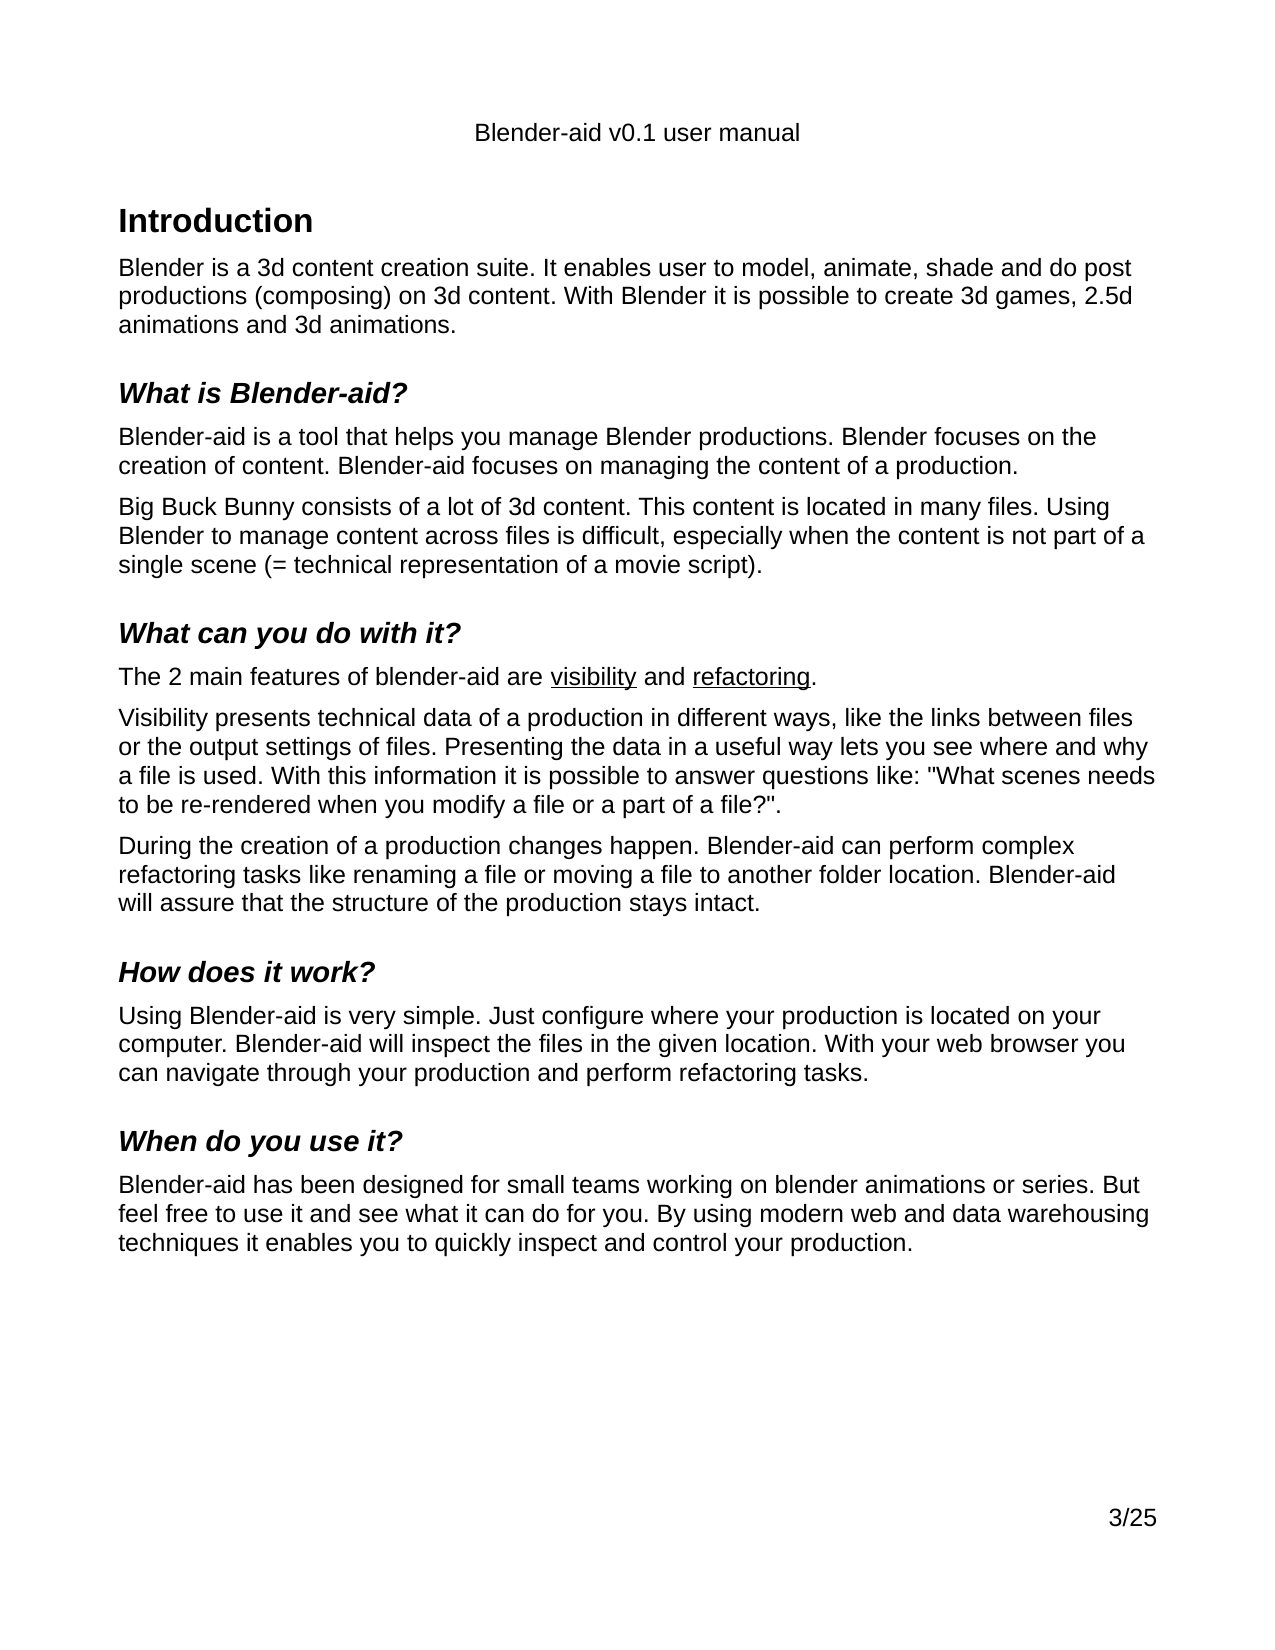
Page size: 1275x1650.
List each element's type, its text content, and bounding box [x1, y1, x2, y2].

subtitle What is Blender-aid? [118, 376, 1157, 410]
subtitle Introduction [118, 201, 1157, 240]
text Blender-aid is a tool that helps you manage Blender productions. Blender focuses on the creation of content. Blender-aid focuses on managing the content of a production. [118, 422, 1157, 480]
subtitle When do you use it? [118, 1124, 1157, 1158]
text Big Buck Bunny consists of a lot of 3d content. This content is located in many files. Using Blender to manage content across files is difficult, especially when the content is not part of a single scene (= technical representation of a movie script). [118, 492, 1157, 578]
text The 2 main features of blender-aid are visibility and refactoring. [118, 662, 1157, 691]
text During the creation of a production changes happen. Blender-aid can perform complex refactoring tasks like renaming a file or moving a file to another folder location. Blender-aid will assure that the structure of the production stays intact. [118, 831, 1157, 917]
text Blender is a 3d content creation suite. It enables user to model, animate, shade and do post productions (composing) on 3d content. With Blender it is possible to create 3d games, 2.5d animations and 3d animations. [118, 252, 1157, 339]
text Visibility presents technical data of a production in different ways, like the links between files or the output settings of files. Presenting the data in a useful way lets you see where and why a file is used. With this information it is possible to answer questions like: "What scenes needs to be re-rendered when you modify a file or a part of a file?". [118, 703, 1157, 818]
text Blender-aid has been designed for small teams working on blender animations or series. But feel free to use it and see what it can do for you. By using modern web and data warehousing techniques it enables you to quickly inspect and control your production. [118, 1170, 1157, 1257]
subtitle What can you do with it? [118, 616, 1157, 649]
subtitle How does it work? [118, 954, 1157, 988]
text Using Blender-aid is very simple. Just configure where your production is located on your computer. Blender-aid will inspect the files in the given location. With your web browser you can navigate through your production and perform refactoring tasks. [118, 1001, 1157, 1087]
